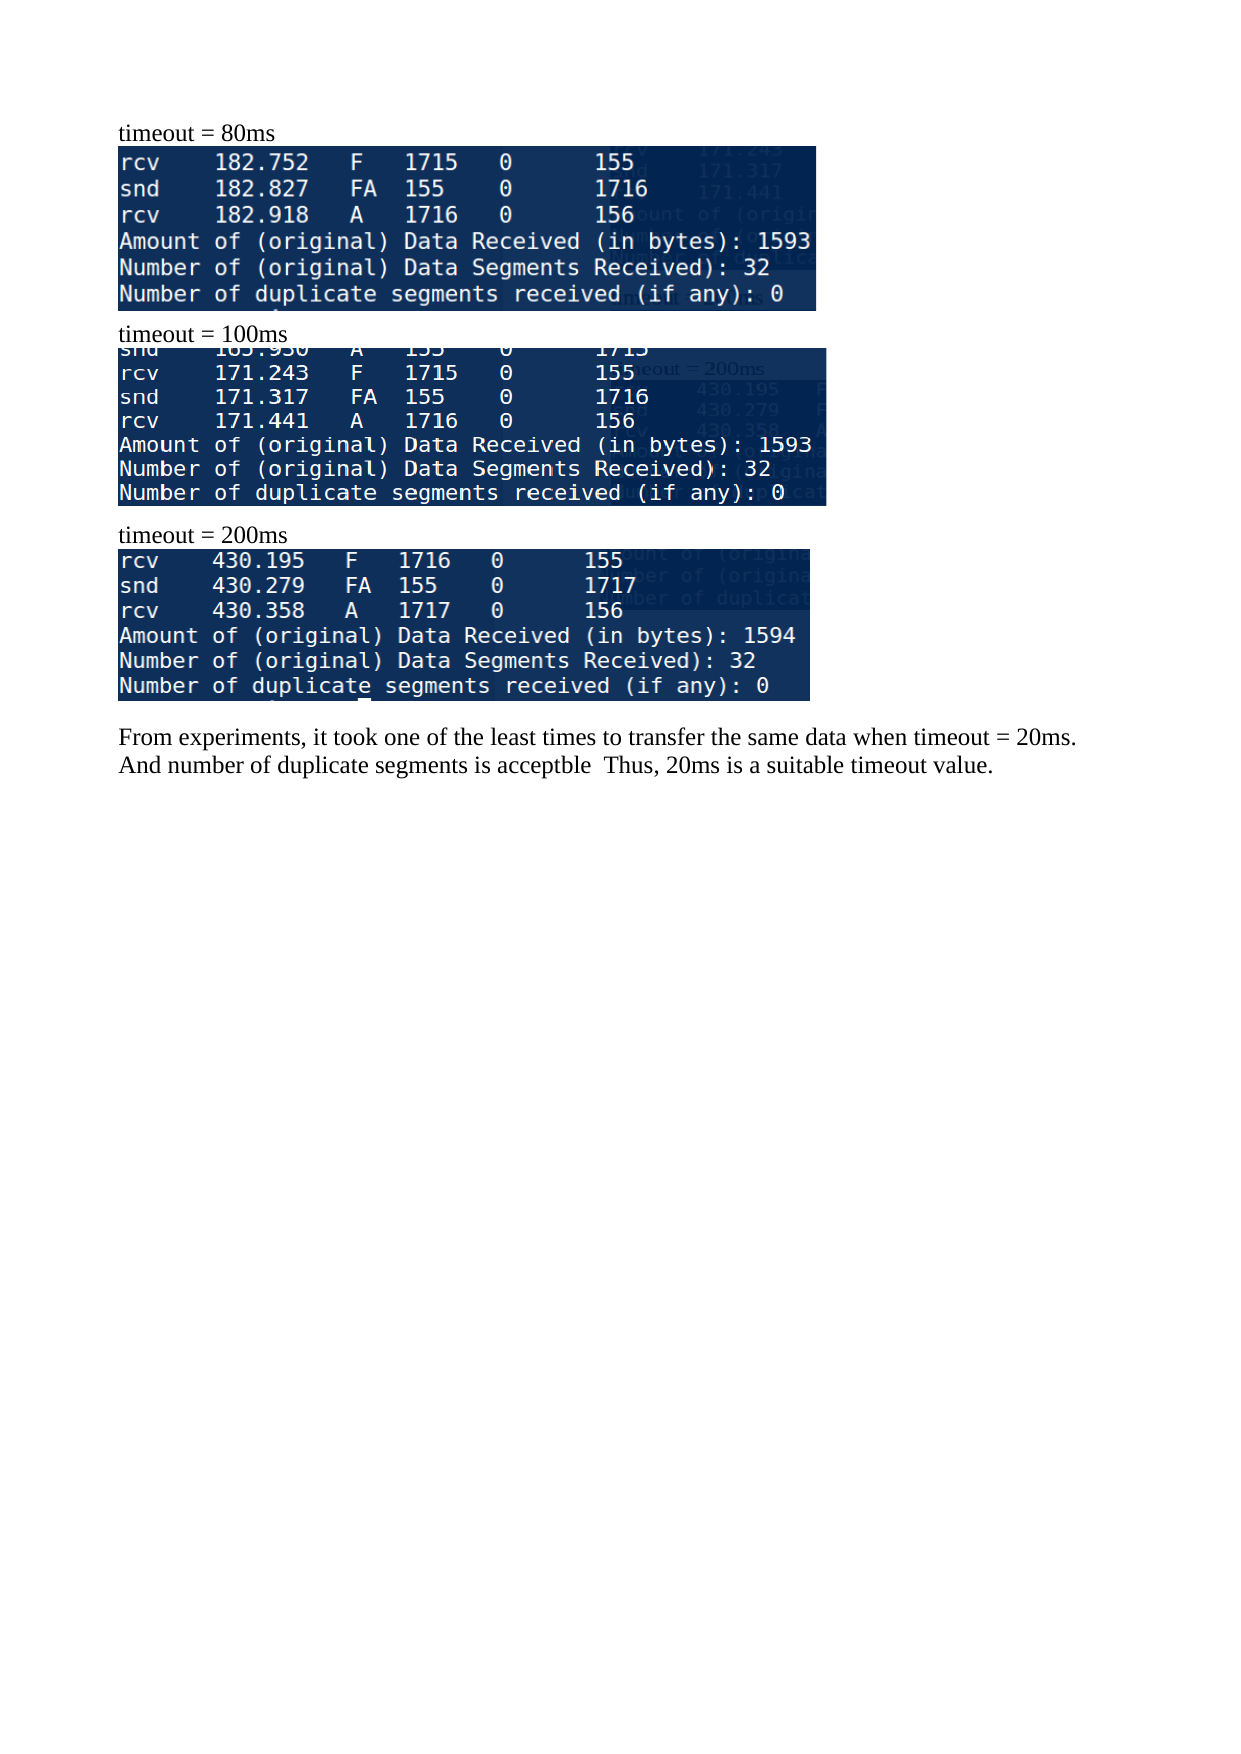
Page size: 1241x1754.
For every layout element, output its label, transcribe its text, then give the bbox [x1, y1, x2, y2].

picture [118, 549, 810, 701]
text From experiments, it took one of the least times to transfer the same data when timeout = 20ms. And number of duplicate segments is acceptble Thus, 20ms is a suitable timeout value. [118, 722, 1122, 779]
text timeout = 80ms [118, 118, 1122, 147]
picture [118, 348, 827, 506]
text timeout = 200ms [118, 521, 1122, 549]
picture [118, 146, 817, 311]
text timeout = 100ms [118, 319, 1122, 348]
